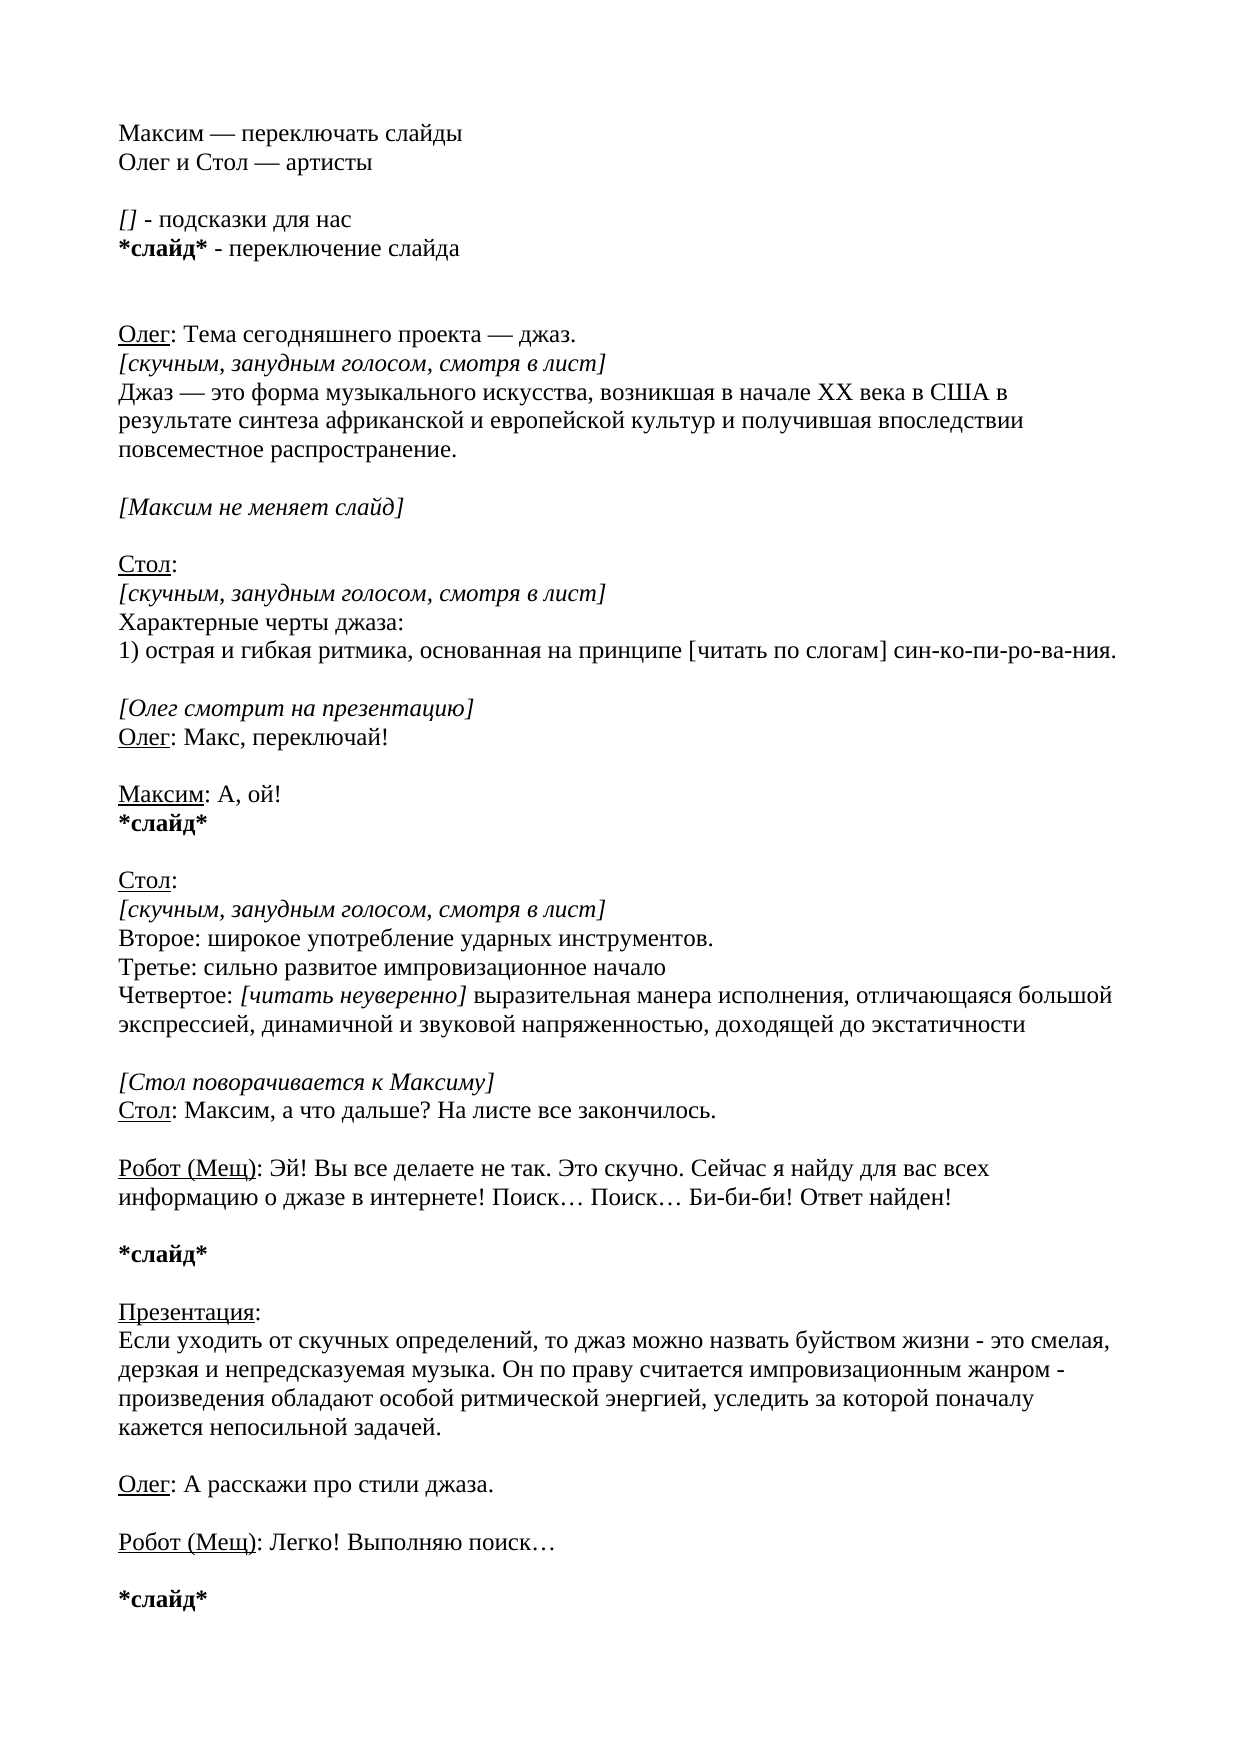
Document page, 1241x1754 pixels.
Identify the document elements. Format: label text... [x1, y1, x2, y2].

text Если уходить от скучных определений, то джаз можно назвать буйством жизни - это смелая, дерзкая и непредсказуемая музыка. Он по праву считается импровизационным жанром - произведения обладают особой ритмической энергией, уследить за которой поначалу кажется непосильной задачей. [118, 1326, 1122, 1441]
text Олег: Макс, переключай! [118, 722, 1122, 751]
text 1) острая и гибкая ритмика, основанная на принципе [читать по слогам] син-ко-пи-ро-ва-ния. [118, 636, 1122, 664]
text [Максим не меняет слайд] [118, 492, 1122, 521]
text [скучным, занудным голосом, смотря в лист] [118, 578, 1122, 607]
text Робот (Мещ): Легко! Выполняю поиск… [118, 1527, 1122, 1556]
text Джаз — это форма музыкального искусства, возникшая в начале XX века в США в результате синтеза африканской и европейской культур и получившая впоследствии повсеместное распространение. [118, 377, 1122, 463]
text [] - подсказки для нас [118, 204, 1122, 233]
text Олег: Тема сегодняшнего проекта — джаз. [118, 319, 1122, 348]
text Второе: широкое употребление ударных инструментов. [118, 923, 1122, 952]
text *слайд* - переключение слайда [118, 233, 1122, 262]
text [скучным, занудным голосом, смотря в лист] [118, 894, 1122, 923]
text Характерные черты джаза: [118, 607, 1122, 636]
text Презентация: [118, 1297, 1122, 1326]
text Олег и Стол — артисты [118, 147, 1122, 176]
text *слайд* [118, 1239, 1122, 1268]
text Третье: сильно развитое импровизационное начало [118, 952, 1122, 981]
text Стол: [118, 549, 1122, 578]
text Четвертое: [читать неуверенно] выразительная манера исполнения, отличающаяся большой экспрессией, динамичной и звуковой напряженностью, доходящей до экстатичности [118, 981, 1122, 1038]
text Робот (Мещ): Эй! Вы все делаете не так. Это скучно. Сейчас я найду для вас всех информацию о джазе в интернете! Поиск… Поиск… Би-би-би! Ответ найден! [118, 1153, 1122, 1211]
text Стол: [118, 866, 1122, 894]
text [Стол поворачивается к Максиму] [118, 1067, 1122, 1096]
text Максим — переключать слайды [118, 118, 1122, 147]
text [скучным, занудным голосом, смотря в лист] [118, 348, 1122, 377]
text Стол: Максим, а что дальше? На листе все закончилось. [118, 1096, 1122, 1124]
text [Олег смотрит на презентацию] [118, 693, 1122, 722]
text *слайд* [118, 1584, 1122, 1613]
text Максим: А, ой! [118, 779, 1122, 808]
text *слайд* [118, 808, 1122, 837]
text Олег: А расскажи про стили джаза. [118, 1469, 1122, 1498]
